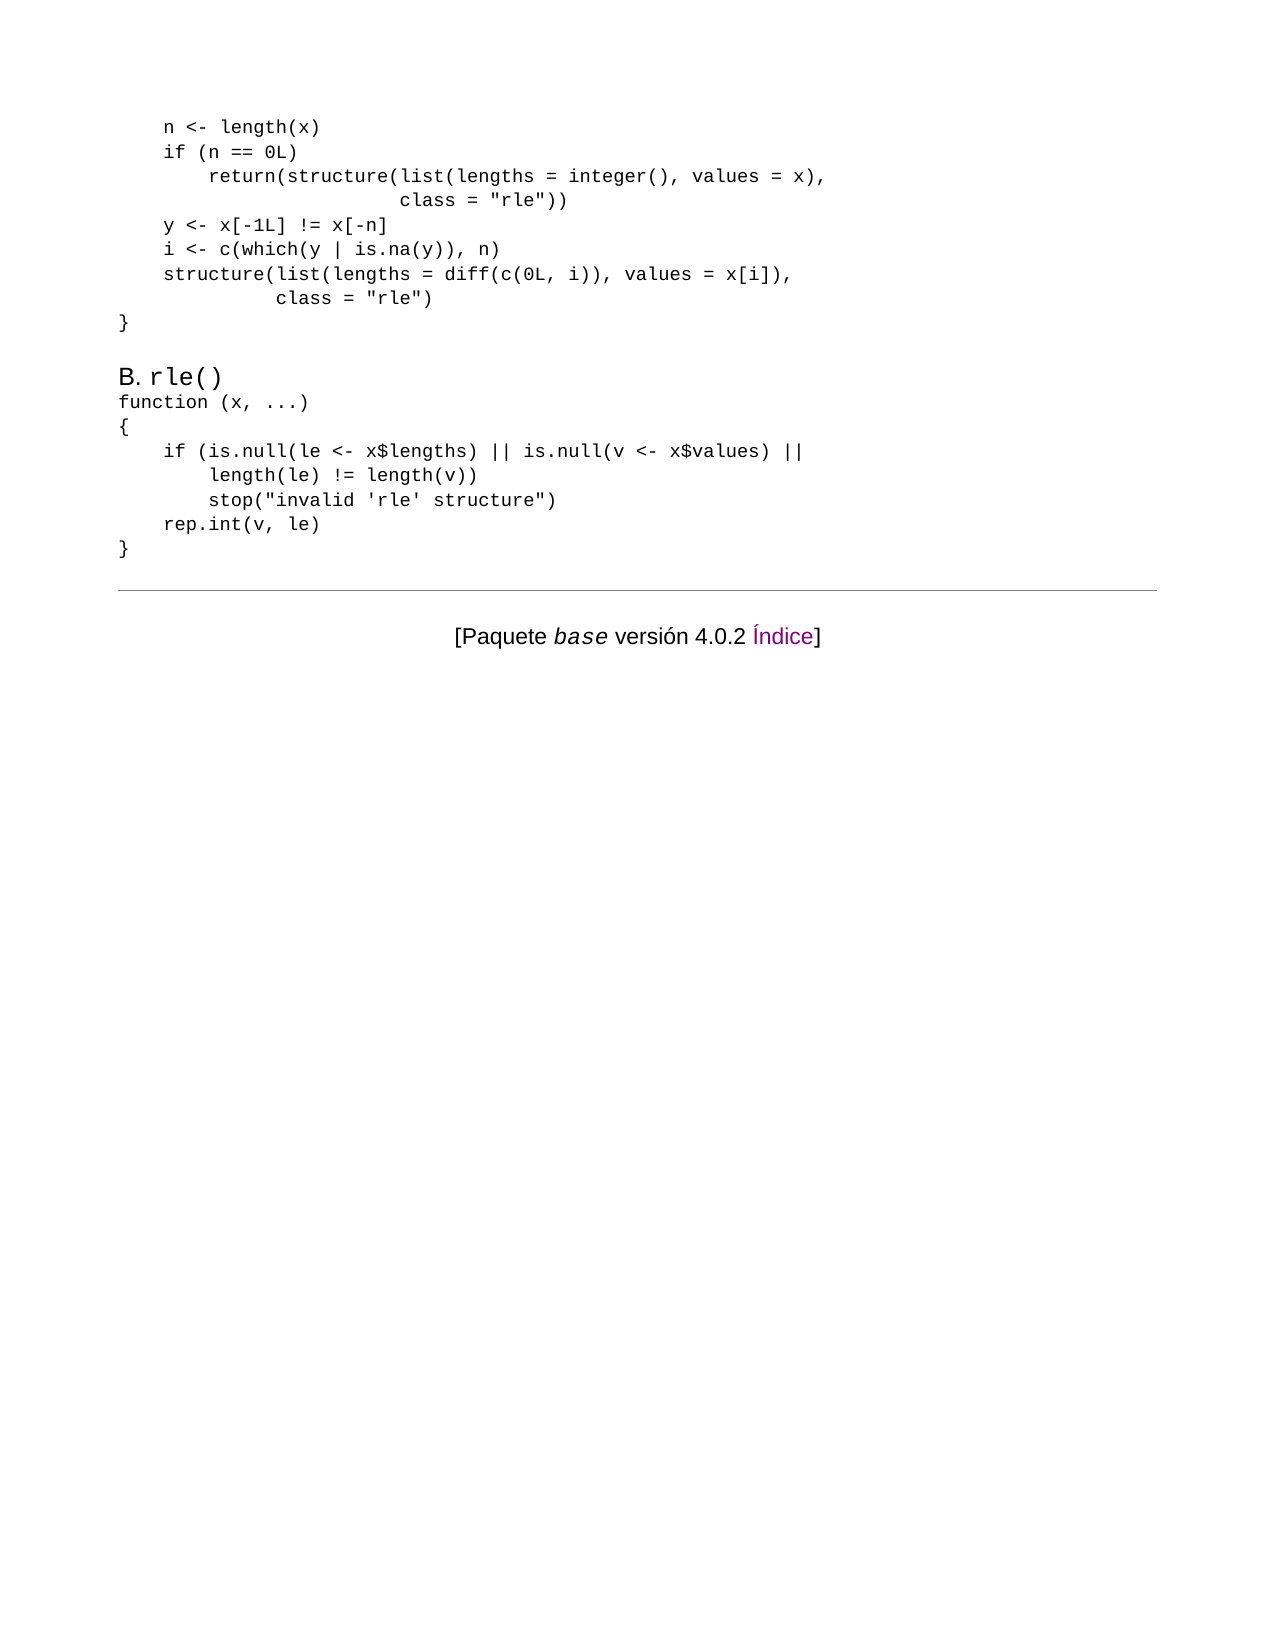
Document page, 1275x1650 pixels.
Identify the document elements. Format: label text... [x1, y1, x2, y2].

text if (is.null(le <- x$lengths) || is.null(v <- x$values) || [118, 442, 1157, 463]
text length(le) != length(v)) [118, 466, 1157, 487]
text class = "rle")) [118, 191, 1157, 212]
text function (x, ...) [118, 393, 1157, 414]
text stop("invalid 'rle' structure") [118, 490, 1157, 512]
text { [118, 417, 1157, 438]
text structure(list(lengths = diff(c(0L, i)), values = x[i]), [118, 264, 1157, 286]
text } [118, 539, 1157, 560]
text n <- length(x) [118, 118, 1157, 139]
text rep.int(v, le) [118, 515, 1157, 536]
text i <- c(which(y | is.na(y)), n) [118, 240, 1157, 261]
text y <- x[-1L] != x[-n] [118, 216, 1157, 237]
text } [118, 313, 1157, 334]
text return(structure(list(lengths = integer(), values = x), [118, 167, 1157, 188]
text class = "rle") [118, 289, 1157, 310]
text [Paquete base versión 4.0.2 Índice] [118, 620, 1157, 651]
subtitle B. rle() [118, 362, 1157, 393]
text if (n == 0L) [118, 142, 1157, 164]
